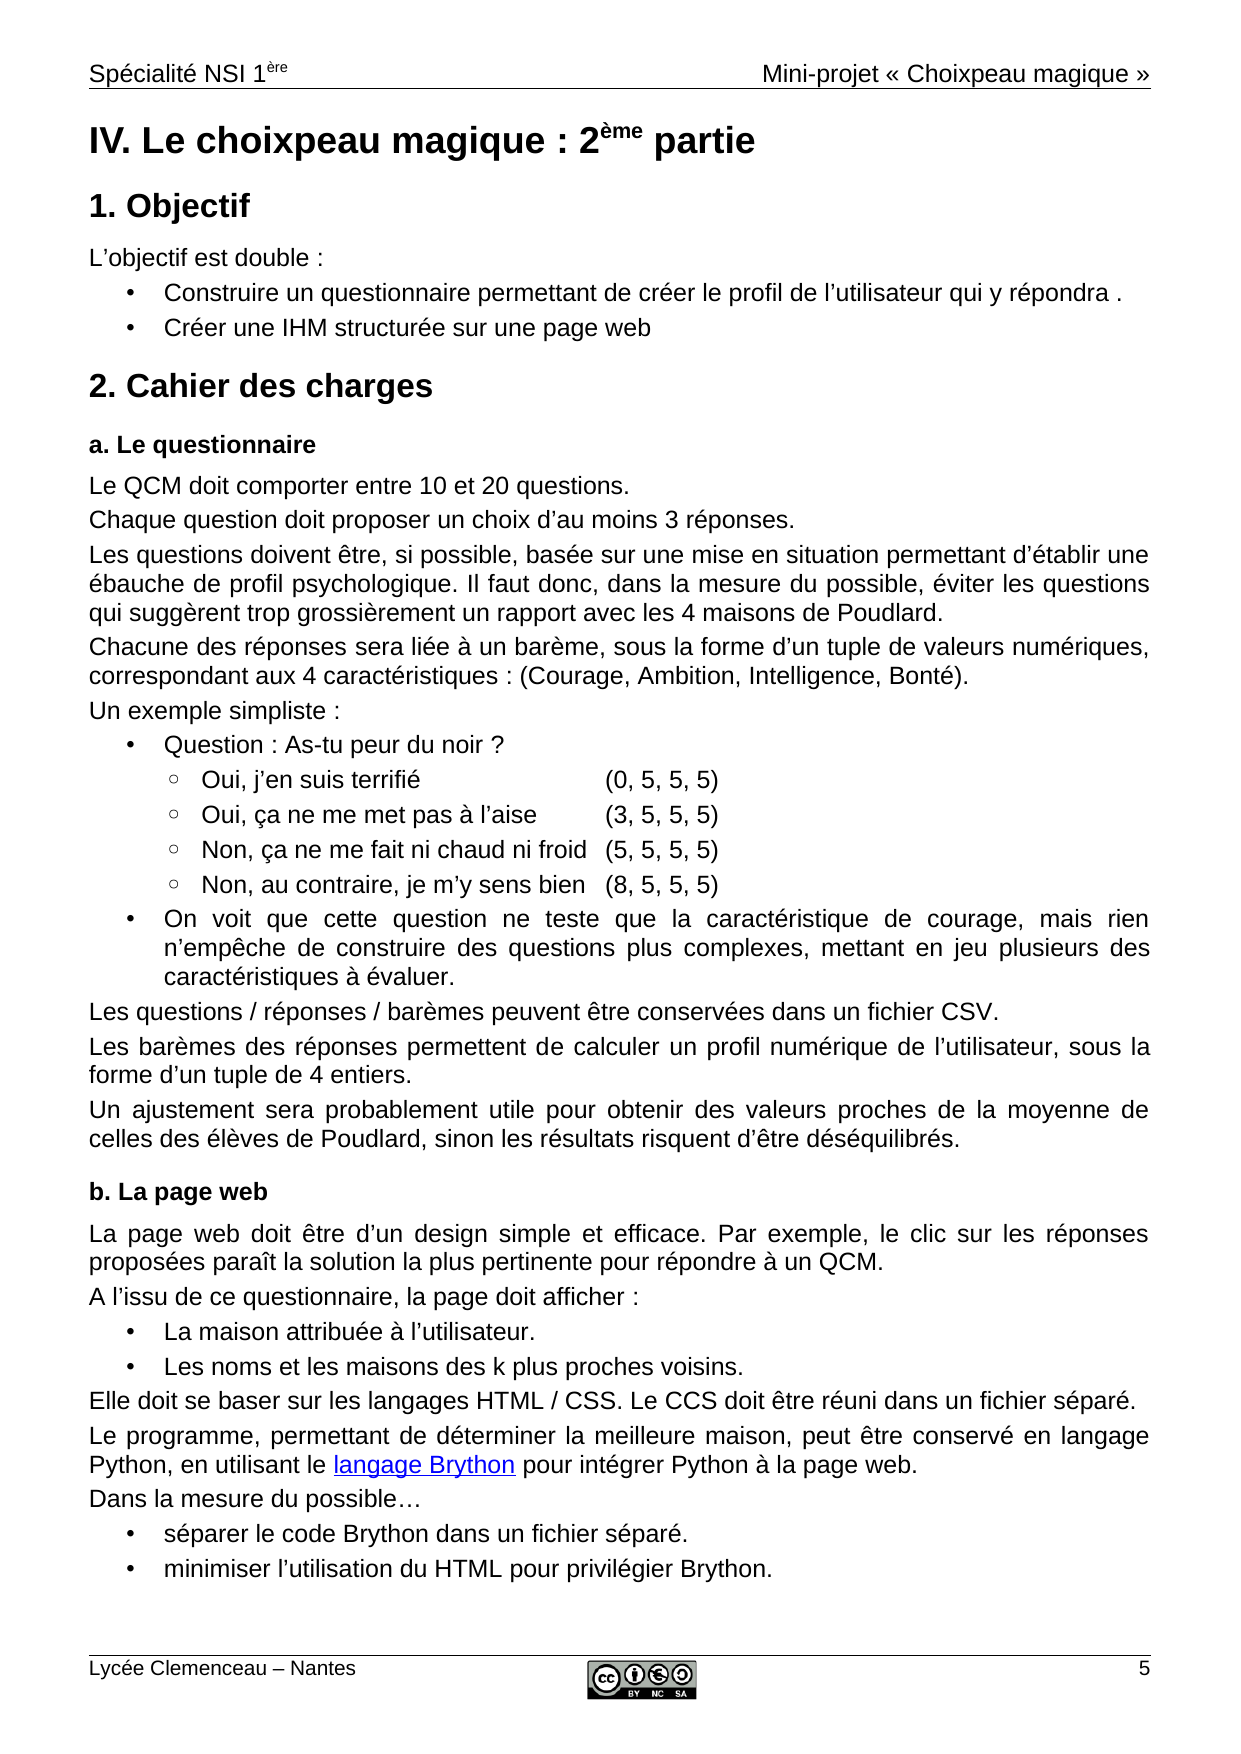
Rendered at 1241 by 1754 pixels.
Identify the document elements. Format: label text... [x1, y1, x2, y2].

picture [586, 1659, 697, 1700]
list Oui, ça ne me met pas à l’aise (3, 5, 5, 5) [164, 800, 1151, 829]
subtitle La page web [89, 1177, 1151, 1206]
list Non, ça ne me fait ni chaud ni froid (5, 5, 5, 5) [164, 835, 1151, 864]
text Chacune des réponses sera liée à un barème, sous la forme d’un tuple de valeurs numériques, correspondant aux 4 caractéristiques : (Courage, Ambition, Intelligence, Bonté). [89, 632, 1151, 690]
text Un ajustement sera probablement utile pour obtenir des valeurs proches de la moyenne de celles des élèves de Poudlard, sinon les résultats risquent d’être déséquilibrés. [89, 1095, 1151, 1152]
text Les questions doivent être, si possible, basée sur une mise en situation permettant d’établir une ébauche de profil psychologique. Il faut donc, dans la mesure du possible, éviter les questions qui suggèrent trop grossièrement un rapport avec les 4 maisons de Poudlard. [89, 540, 1151, 626]
text La page web doit être d’un design simple et efficace. Par exemple, le clic sur les réponses proposées paraît la solution la plus pertinente pour répondre à un QCM. [89, 1219, 1151, 1276]
text Le programme, permettant de déterminer la meilleure maison, peut être conservé en langage Python, en utilisant le langage Brython pour intégrer Python à la page web. [89, 1421, 1151, 1478]
list Non, au contraire, je m’y sens bien (8, 5, 5, 5) [164, 870, 1151, 898]
list minimiser l’utilisation du HTML pour privilégier Brython. [126, 1554, 1151, 1583]
text Un exemple simpliste : [89, 696, 1151, 724]
text A l’issu de ce questionnaire, la page doit afficher : [89, 1282, 1151, 1311]
list séparer le code Brython dans un fichier séparé. [126, 1519, 1151, 1548]
text Les barèmes des réponses permettent de calculer un profil numérique de l’utilisateur, sous la forme d’un tuple de 4 entiers. [89, 1031, 1151, 1089]
list Les noms et les maisons des k plus proches voisins. [126, 1352, 1151, 1380]
text Les questions / réponses / barèmes peuvent être conservées dans un fichier CSV. [89, 997, 1151, 1026]
subtitle Le questionnaire [89, 429, 1151, 458]
list Construire un questionnaire permettant de créer le profil de l’utilisateur qui y répondra . [126, 278, 1151, 307]
text Elle doit se baser sur les langages HTML / CSS. Le CCS doit être réuni dans un fichier séparé. [89, 1386, 1151, 1415]
subtitle Cahier des charges [89, 366, 1151, 404]
list Créer une IHM structurée sur une page web [126, 312, 1151, 341]
list Oui, j’en suis terrifié (0, 5, 5, 5) [164, 765, 1151, 794]
text Chaque question doit proposer un choix d’au moins 3 réponses. [89, 506, 1151, 534]
list La maison attribuée à l’utilisateur. [126, 1317, 1151, 1346]
text L’objectif est double : [89, 243, 1151, 272]
text Dans la mesure du possible… [89, 1484, 1151, 1513]
subtitle Objectif [89, 186, 1151, 225]
subtitle Le choixpeau magique : 2ème partie [89, 118, 1151, 161]
list On voit que cette question ne teste que la caractéristique de courage, mais rien n’empêche de construire des questions plus complexes, mettant en jeu plusieurs des caractéristiques à évaluer. [126, 904, 1151, 991]
text Le QCM doit comporter entre 10 et 20 questions. [89, 471, 1151, 499]
list Question : As-tu peur du noir ? [126, 731, 1151, 759]
